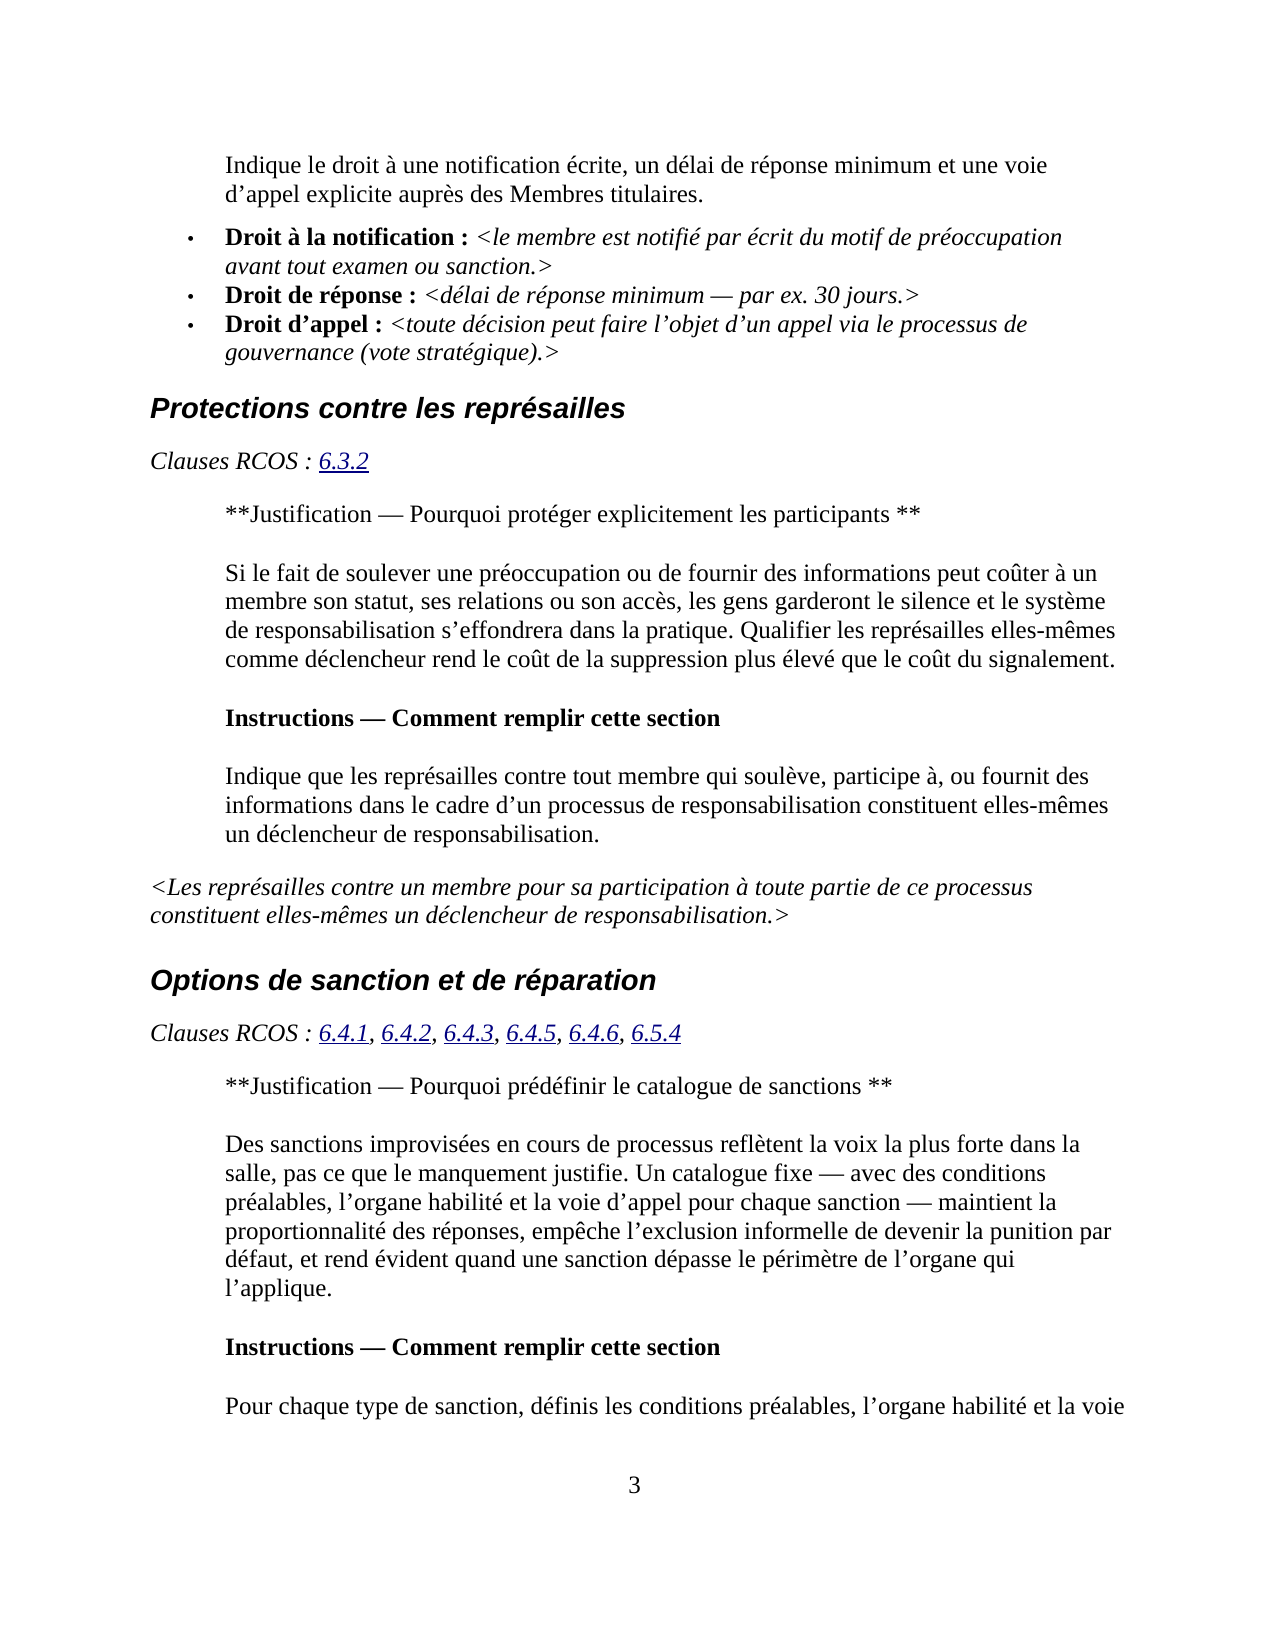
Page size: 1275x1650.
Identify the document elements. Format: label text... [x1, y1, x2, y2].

list Droit à la notification : <le membre est notifié par écrit du motif de préoccupation avant tout examen ou sanction.> [187, 222, 1125, 280]
text Si le fait de soulever une préoccupation ou de fournir des informations peut coûter à un membre son statut, ses relations ou son accès, les gens garderont le silence et le système de responsabilisation s’effondrera dans la pratique. Qualifier les représailles elles-mêmes comme déclencheur rend le coût de la suppression plus élevé que le coût du signalement. [225, 558, 1125, 673]
text Indique le droit à une notification écrite, un délai de réponse minimum et une voie d’appel explicite auprès des Membres titulaires. [225, 150, 1125, 207]
text <Les représailles contre un membre pour sa participation à toute partie de ce processus constituent elles-mêmes un déclencheur de responsabilisation.> [150, 872, 1125, 929]
text **Justification — Pourquoi prédéfinir le catalogue de sanctions ** [225, 1071, 1125, 1099]
text **Justification — Pourquoi protéger explicitement les participants ** [225, 499, 1125, 528]
list Droit de réponse : <délai de réponse minimum — par ex. 30 jours.> [187, 280, 1125, 309]
text Des sanctions improvisées en cours de processus reflètent la voix la plus forte dans la salle, pas ce que le manquement justifie. Un catalogue fixe — avec des conditions préalables, l’organe habilité et la voie d’appel pour chaque sanction — maintient la proportionnalité des réponses, empêche l’exclusion informelle de devenir la punition par défaut, et rend évident quand une sanction dépasse le périmètre de l’organe qui l’applique. [225, 1129, 1125, 1302]
subtitle Options de sanction et de réparation [150, 963, 1125, 997]
text Clauses RCOS : 6.4.1, 6.4.2, 6.4.3, 6.4.5, 6.4.6, 6.5.4 [150, 1018, 1125, 1047]
list Droit d’appel : <toute décision peut faire l’objet d’un appel via le processus de gouvernance (vote stratégique).> [187, 309, 1125, 366]
text Pour chaque type de sanction, définis les conditions préalables, l’organe habilité et la voie [225, 1391, 1125, 1419]
text Clauses RCOS : 6.3.2 [150, 446, 1125, 475]
text Instructions — Comment remplir cette section [225, 1332, 1125, 1361]
text Instructions — Comment remplir cette section [225, 703, 1125, 731]
subtitle Protections contre les représailles [150, 391, 1125, 425]
text Indique que les représailles contre tout membre qui soulève, participe à, ou fournit des informations dans le cadre d’un processus de responsabilisation constituent elles-mêmes un déclencheur de responsabilisation. [225, 761, 1125, 848]
